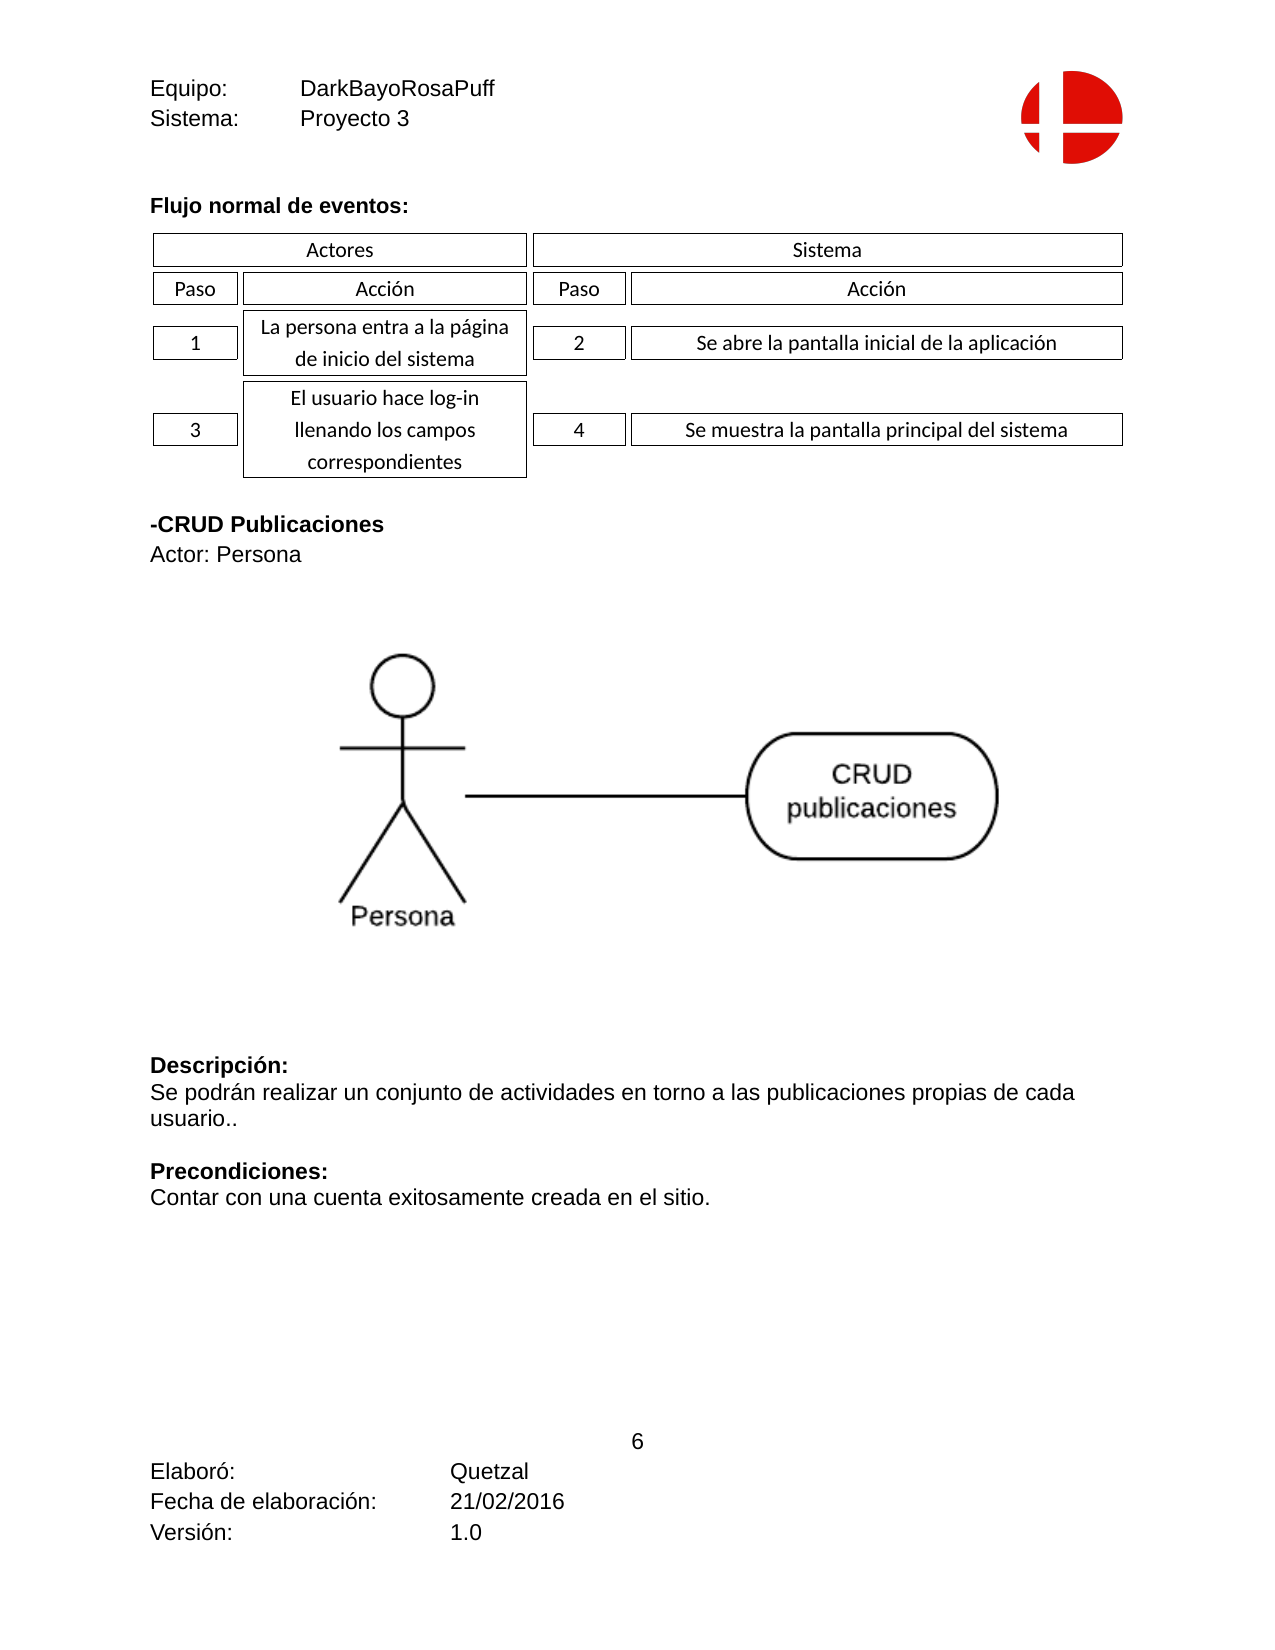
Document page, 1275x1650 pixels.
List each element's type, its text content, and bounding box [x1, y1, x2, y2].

table_cell 1 [150, 308, 240, 378]
table_cell Paso [530, 269, 628, 307]
table_cell 2 [530, 308, 628, 378]
text Precondiciones: [150, 1158, 1125, 1184]
table_cell El usuario hace log-in llenando los campos correspondientes [240, 378, 529, 480]
table_cell 4 [530, 378, 628, 480]
text Contar con una cuenta exitosamente creada en el sitio. [150, 1184, 1125, 1211]
text Se podrán realizar un conjunto de actividades en torno a las publicaciones propias de cada usuario.. [150, 1079, 1125, 1132]
table_cell Acción [628, 269, 1125, 307]
table_cell Paso [150, 269, 240, 307]
table_cell Acción [240, 269, 529, 307]
table_header Sistema [530, 230, 1125, 269]
table_header Actores [150, 230, 529, 269]
text Descripción: [150, 1052, 1125, 1079]
table_cell Se abre la pantalla inicial de la aplicación [628, 308, 1125, 378]
table_cell 3 [150, 378, 240, 480]
text Flujo normal de eventos: [150, 193, 1125, 218]
text -CRUD Publicaciones [150, 511, 1125, 537]
picture [1018, 68, 1126, 167]
text Actor: Persona [150, 541, 1125, 567]
table_cell La persona entra a la página de inicio del sistema [240, 308, 529, 378]
picture [215, 593, 1060, 1000]
table_cell Se muestra la pantalla principal del sistema [628, 378, 1125, 480]
